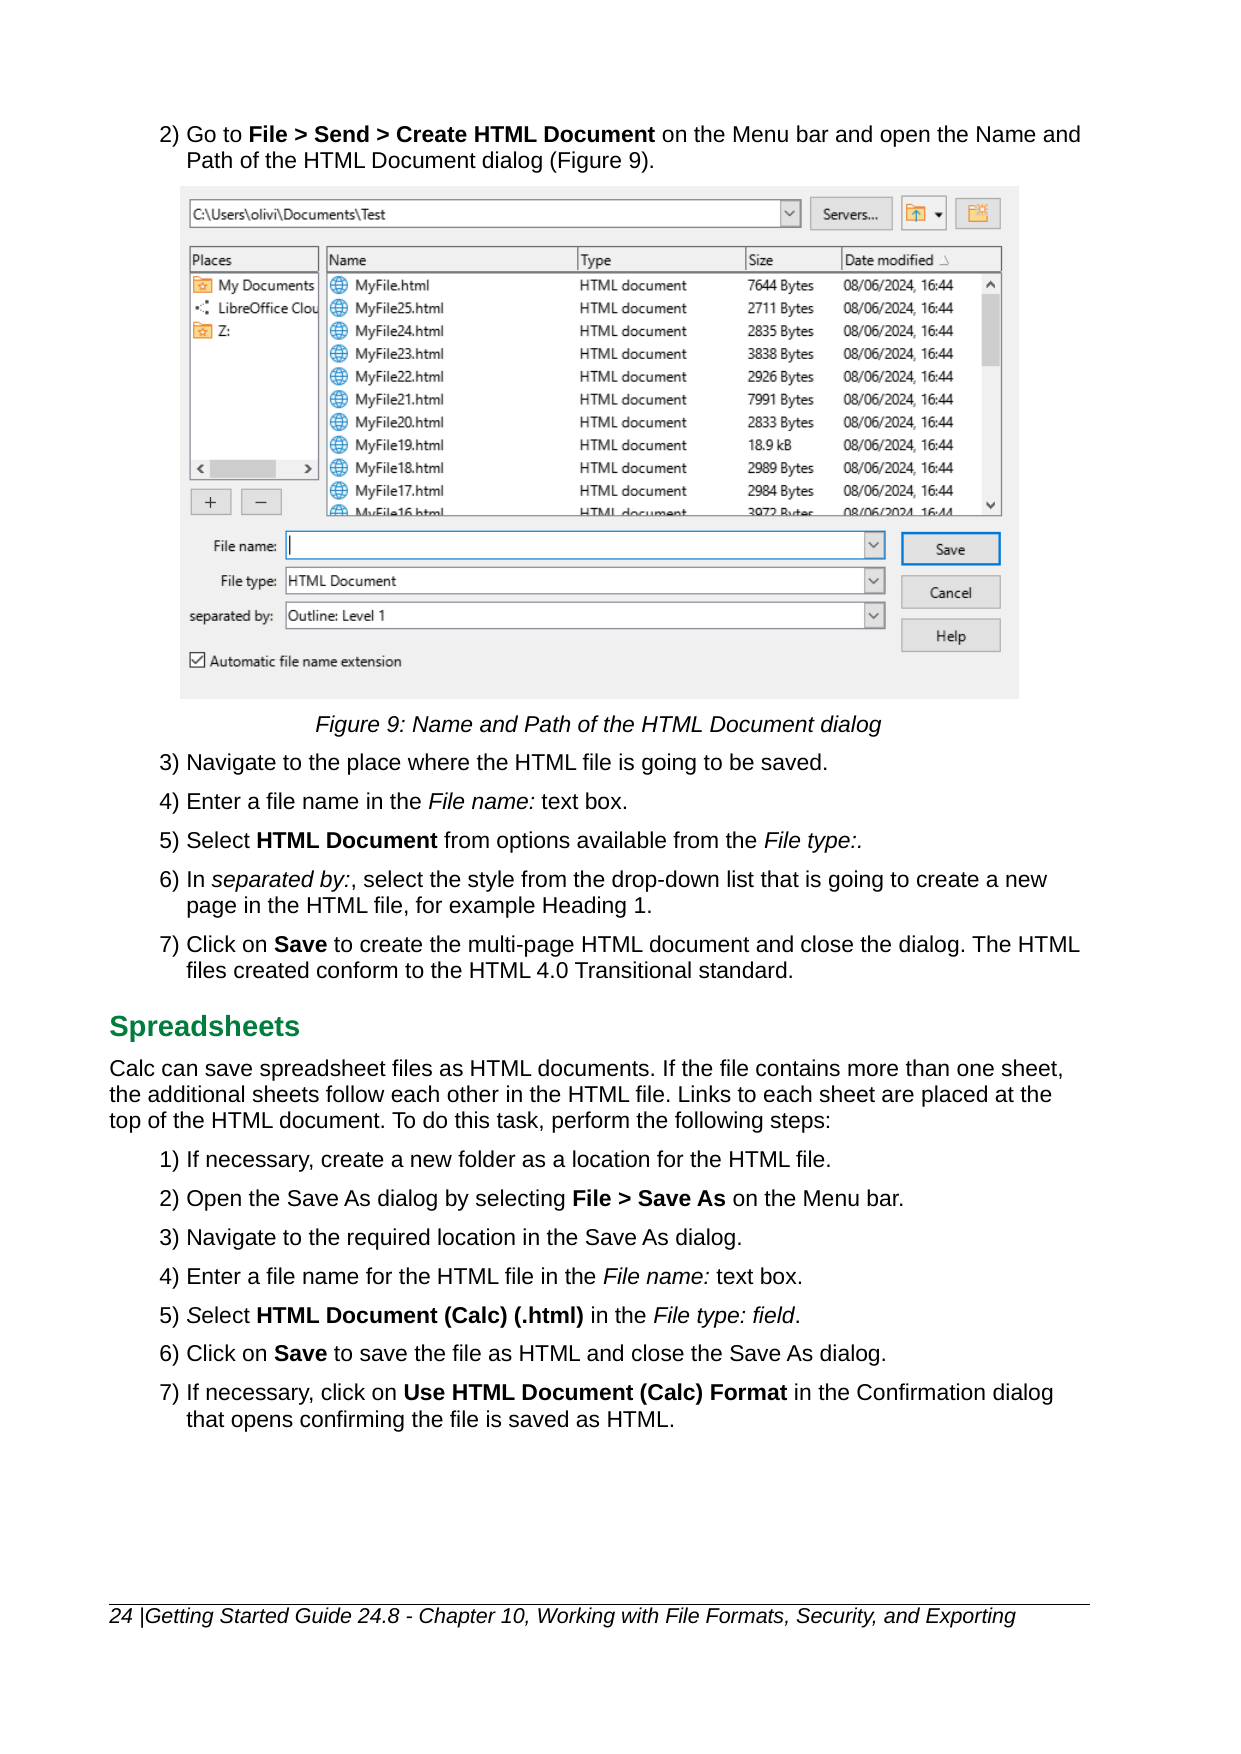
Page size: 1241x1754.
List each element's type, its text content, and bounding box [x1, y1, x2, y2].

list Enter a file name in the File name: text box. [186, 788, 1090, 814]
list Navigate to the place where the HTML file is going to be saved. [186, 749, 1090, 776]
picture [180, 186, 1019, 699]
list If necessary, click on Use HTML Document (Calc) Format in the Confirmation dialog that opens confirming the file is saved as HTML. [186, 1379, 1090, 1432]
list Open the Save As dialog by selecting File > Save As on the Menu bar. [186, 1185, 1090, 1211]
list Click on Save to create the multi-page HTML document and close the dialog. The HTML files created conform to the HTML 4.0 Transitional standard. [186, 931, 1090, 984]
list Go to File > Send > Create HTML Document on the Menu bar and open the Name and Path of the HTML Document dialog (Figure 9). [186, 121, 1090, 174]
list Navigate to the required location in the Save As dialog. [186, 1224, 1090, 1250]
list Enter a file name for the HTML file in the File name: text box. [186, 1263, 1090, 1289]
list In separated by:, select the style from the drop-down list that is going to create a new page in the HTML file, for example Heading 1. [186, 866, 1090, 919]
list Click on Save to save the file as HTML and close the Save As dialog. [186, 1340, 1090, 1367]
list Calc can save spreadsheet files as HTML documents. If the file contains more than one sheet, the additional sheets follow each other in the HTML file. Links to each sheet are placed at the top of the HTML document. To do this task, perform the following steps: [109, 1054, 1090, 1134]
list Select HTML Document (Calc) (.html) in the File type: field. [186, 1302, 1090, 1328]
text Figure 9: Name and Path of the HTML Document dialog [180, 711, 1019, 737]
list If necessary, create a new folder as a location for the HTML file. [186, 1146, 1090, 1172]
subtitle Spreadsheets [109, 1009, 1090, 1042]
list Select HTML Document from options available from the File type:. [186, 827, 1090, 853]
